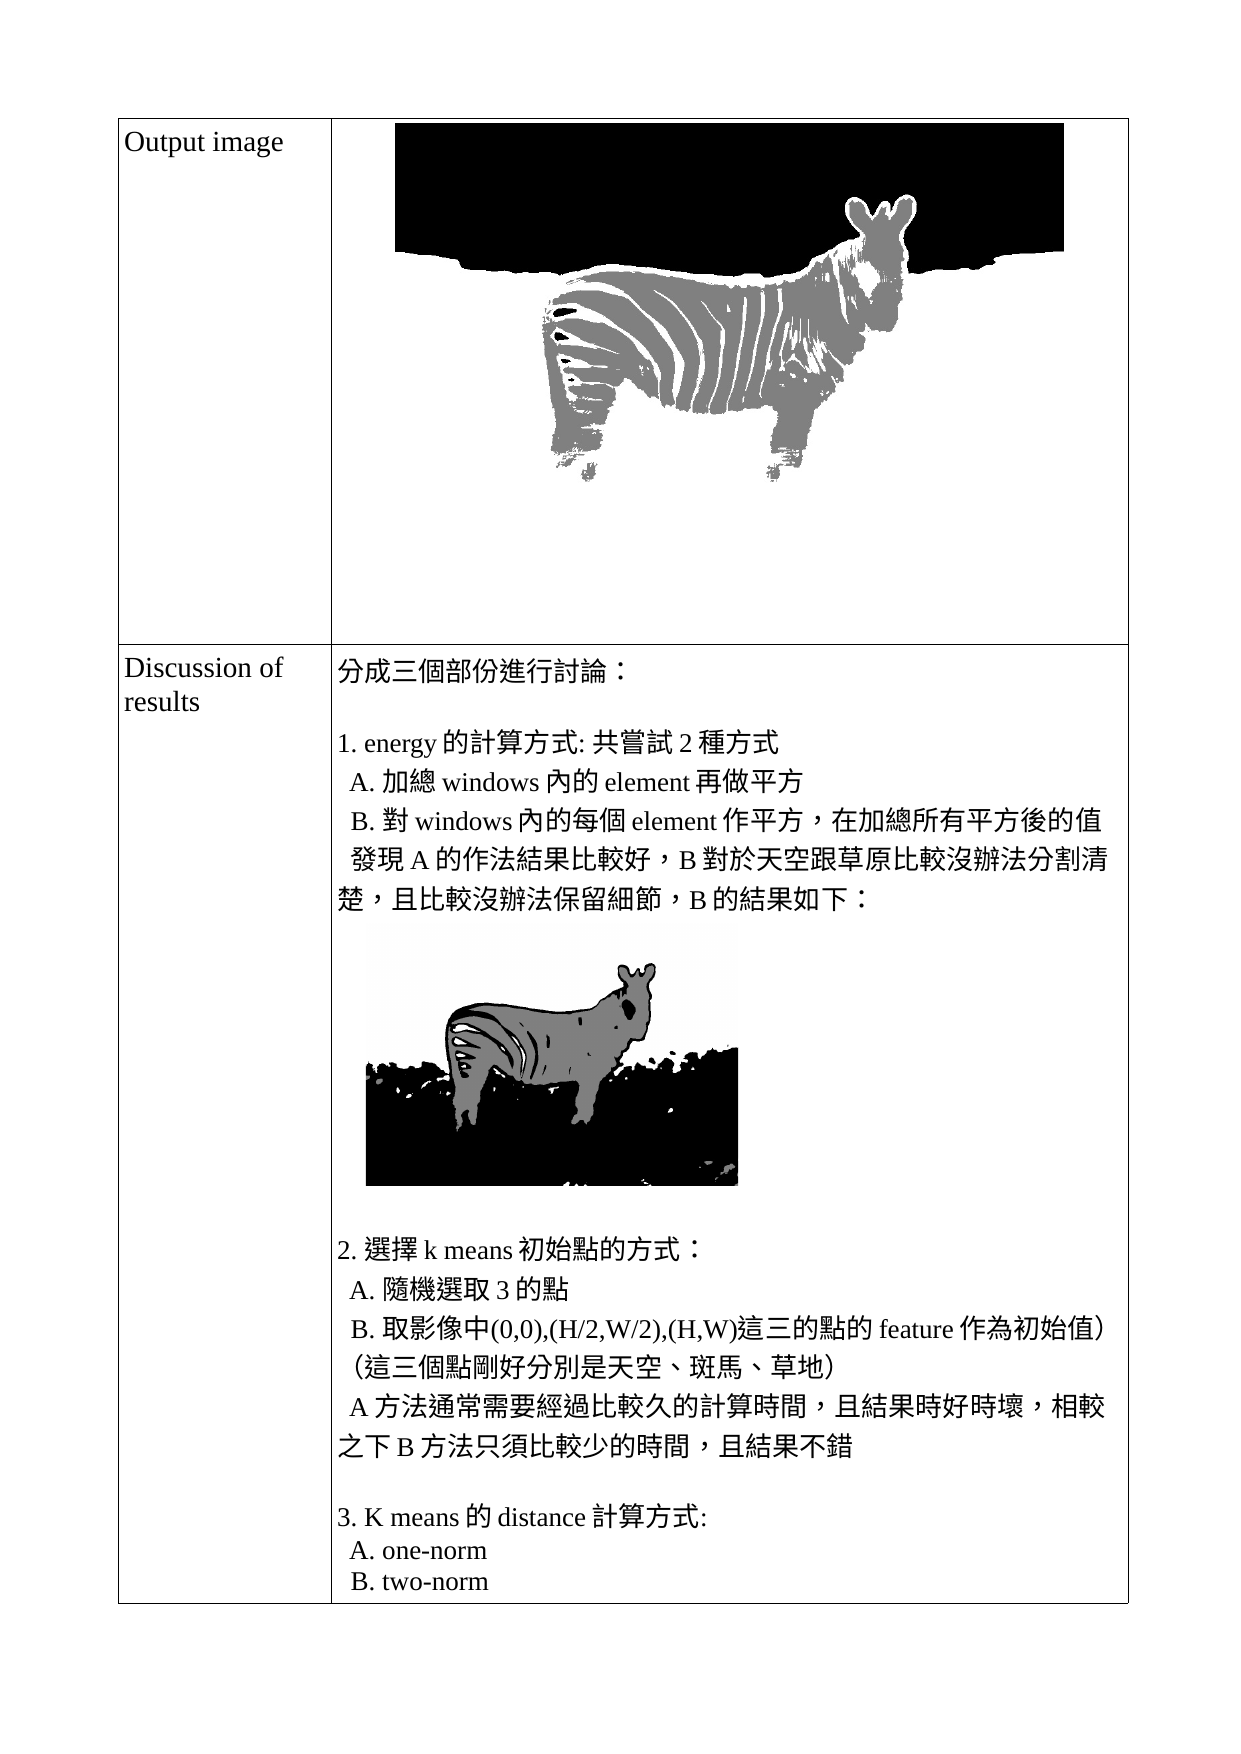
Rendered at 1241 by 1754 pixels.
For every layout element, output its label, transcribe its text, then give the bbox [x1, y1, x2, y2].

table_cell [332, 119, 1128, 644]
picture [395, 123, 1064, 596]
picture [365, 923, 739, 1186]
table_cell Discussion of results [119, 645, 331, 1602]
table_cell 分成三個部份進行討論： 1. energy的計算方式: 共嘗試2種方式 A. 加總windows內的element再做平方 B. 對windows內的每個element作平方，在加總所有平方後的值 發現A的作法結果比較好，B對於天空跟草原比較沒辦法分割清楚，且比較沒辦法保留細節，B的結果如下： 2. 選擇k means初始點的方式： A. 隨機選取3的點 B. 取影像中(0,0),(H/2,W/2),(H,W)這三的點的feature作為初始值）（這三個點剛好分別是天空、斑馬、草地） A方法通常需要經過比較久的計算時間，且結果時好時壞，相較之下B方法只須比較少的時間，且結果不錯 3. K means的distance計算方式: A. one-norm B. two-norm [332, 645, 1128, 1602]
table_cell Output image [119, 119, 331, 644]
